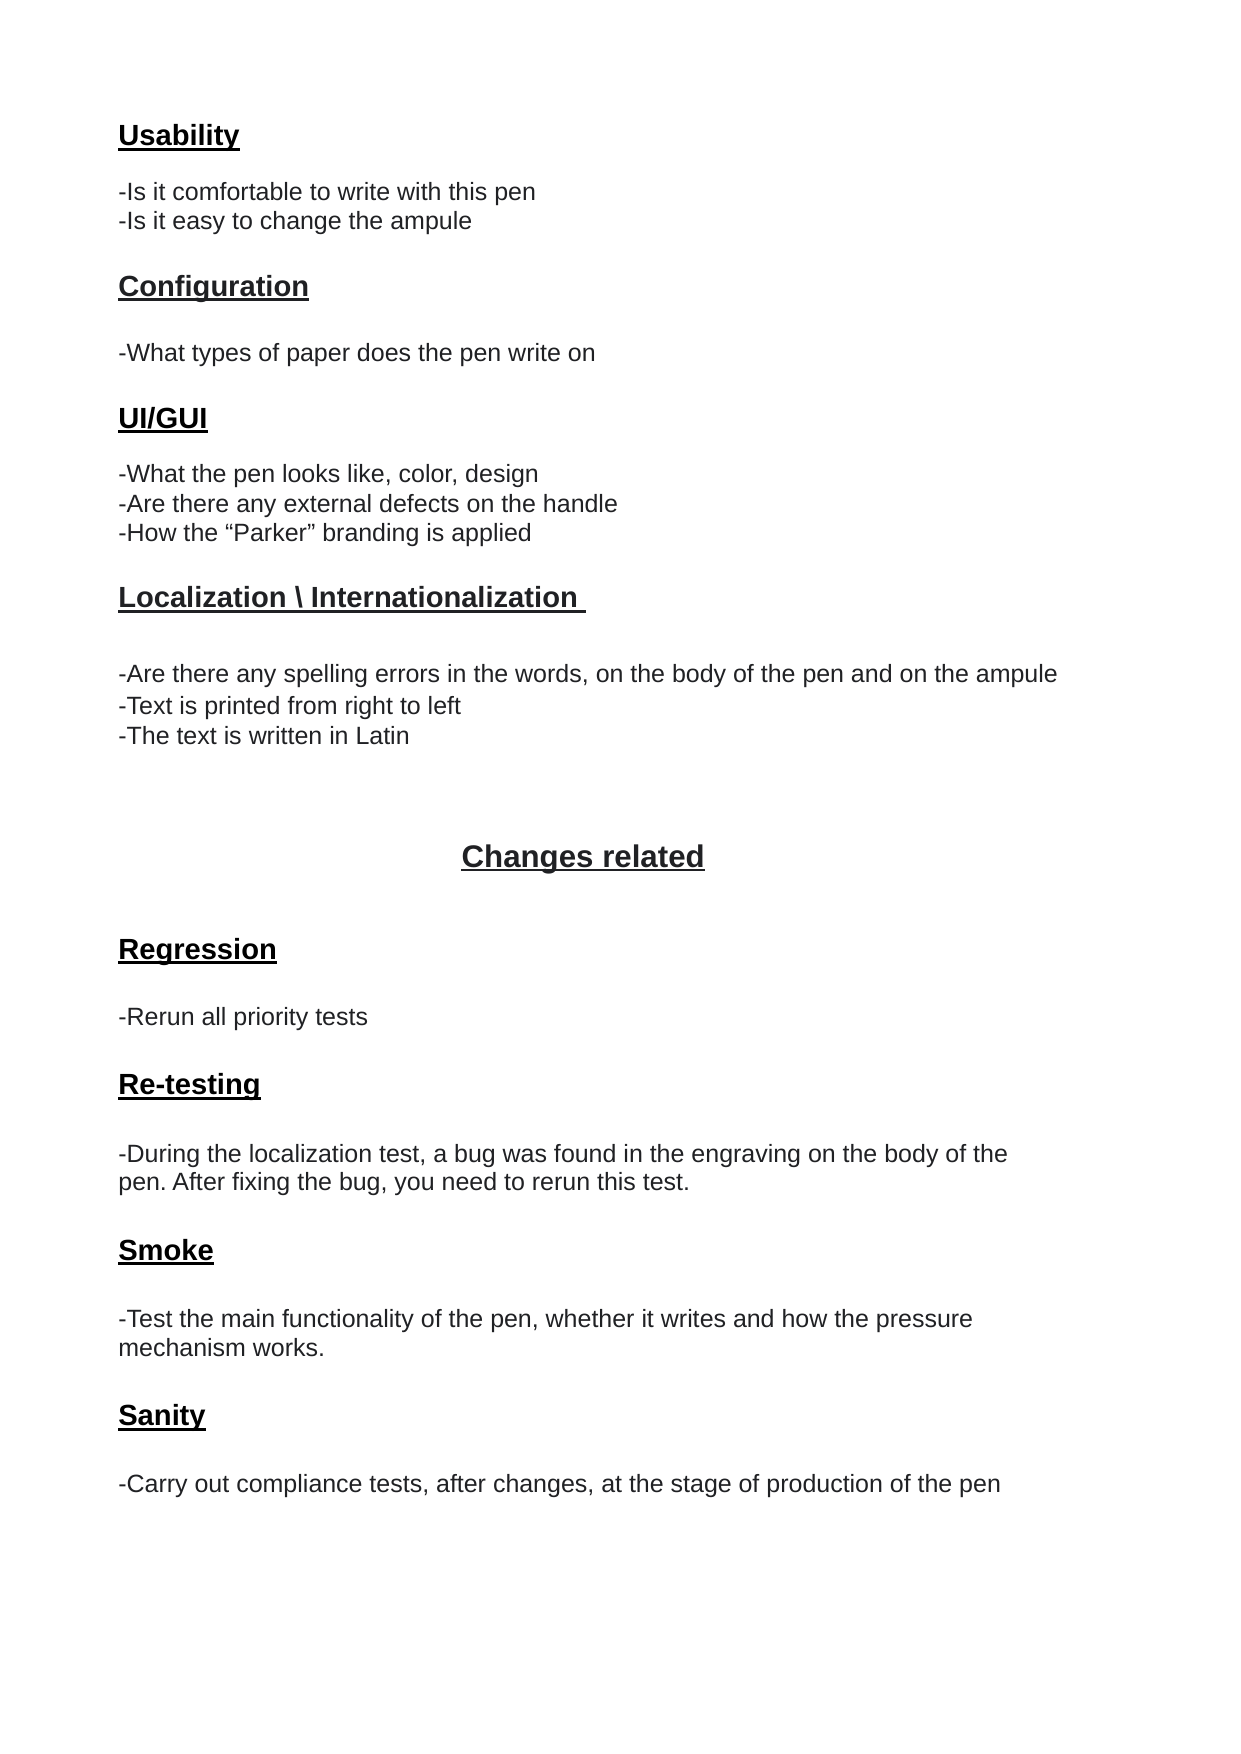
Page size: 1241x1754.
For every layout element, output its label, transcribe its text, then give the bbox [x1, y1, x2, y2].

text -The text is written in Latin [118, 721, 1048, 750]
subtitle Usability [118, 118, 1122, 152]
text -Is it easy to change the ampule [118, 206, 1048, 235]
text -Text is printed from right to left [118, 688, 1122, 721]
text -Rerun all priority tests [118, 1002, 1048, 1031]
subtitle Sanity [118, 1398, 1122, 1432]
text -What the pen looks like, color, design [118, 459, 1122, 488]
text -Test the main functionality of the pen, whether it writes and how the pressure mechanism works. [118, 1304, 1048, 1361]
text -During the localization test, a bug was found in the engraving on the body of the pen. After fixing the bug, you need to rerun this test. [118, 1138, 1048, 1196]
text -Carry out compliance tests, after changes, at the stage of production of the pen [118, 1469, 1048, 1497]
list Configuration [118, 269, 1122, 302]
text -How the “Parker” branding is applied [118, 518, 1048, 546]
text -Is it comfortable to write with this pen [118, 177, 1122, 205]
subtitle Changes related [118, 838, 1048, 874]
subtitle UI/GUI [118, 401, 1122, 434]
subtitle Localization \ Internationalization [118, 581, 1048, 614]
text -Are there any spelling errors in the words, on the body of the pen and on the ampule [118, 659, 1122, 688]
list Regression [118, 932, 1122, 965]
subtitle Re-testing [118, 1067, 1122, 1101]
subtitle Smoke [118, 1233, 1122, 1266]
text -Are there any external defects on the handle [118, 488, 1122, 517]
text -What types of paper does the pen write on [118, 338, 1048, 366]
